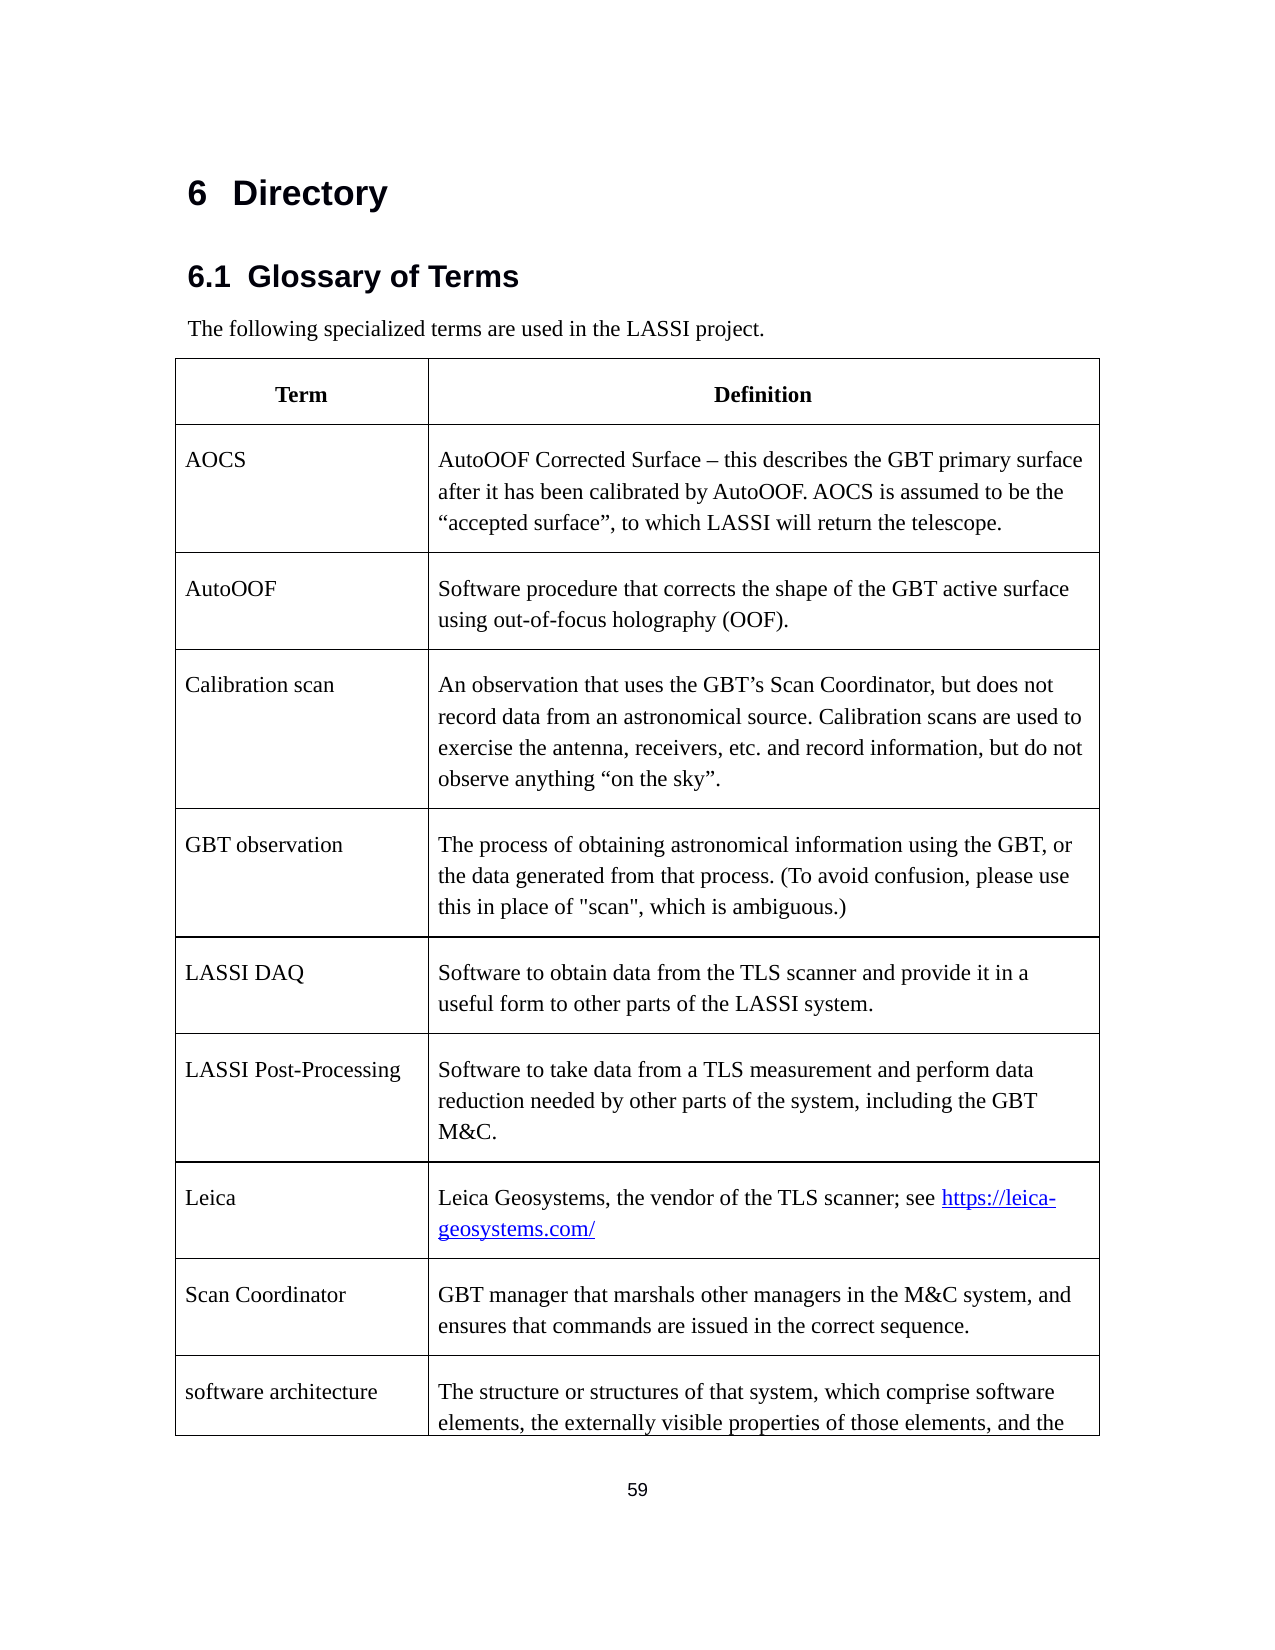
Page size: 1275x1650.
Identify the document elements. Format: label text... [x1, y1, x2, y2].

table_cell LASSI Post-Processing [176, 1034, 428, 1161]
table_cell Software to obtain data from the TLS scanner and provide it in a useful form to other parts of the LASSI system. [429, 938, 1099, 1033]
table_cell GBT observation [176, 809, 428, 936]
table_cell Software procedure that corrects the shape of the GBT active surface using out-of-focus holography (OOF). [429, 553, 1099, 649]
table_cell AOCS [176, 425, 428, 552]
table_cell GBT manager that marshals other managers in the M&C system, and ensures that commands are issued in the correct sequence. [429, 1259, 1099, 1355]
table_cell Scan Coordinator [176, 1259, 428, 1355]
table_cell An observation that uses the GBT’s Scan Coordinator, but does not record data from an astronomical source. Calibration scans are used to exercise the antenna, receivers, etc. and record information, but do not observe anything “on the sky”. [429, 650, 1099, 808]
table_cell LASSI DAQ [176, 938, 428, 1033]
text The following specialized terms are used in the LASSI project. [187, 310, 1087, 342]
table_cell Calibration scan [176, 650, 428, 808]
table_cell AutoOOF [176, 553, 428, 649]
table_cell Leica [176, 1163, 428, 1258]
table_cell AutoOOF Corrected Surface – this describes the GBT primary surface after it has been calibrated by AutoOOF. AOCS is assumed to be the “accepted surface”, to which LASSI will return the telescope. [429, 425, 1099, 552]
table_header Definition [429, 359, 1099, 424]
table_cell software architecture [176, 1356, 428, 1435]
table_cell The structure or structures of that system, which comprise software elements, the externally visible properties of those elements, and the [429, 1356, 1099, 1435]
subtitle Glossary of Terms [187, 254, 1087, 294]
table_cell The process of obtaining astronomical information using the GBT, or the data generated from that process. (To avoid confusion, please use this in place of "scan", which is ambiguous.) [429, 809, 1099, 936]
table_cell Leica Geosystems, the vendor of the TLS scanner; see https://leica-geosystems.com/ [429, 1163, 1099, 1258]
table_cell Software to take data from a TLS measurement and perform data reduction needed by other parts of the system, including the GBT M&C. [429, 1034, 1099, 1161]
subtitle Directory [187, 156, 1087, 212]
table_header Term [176, 359, 428, 424]
